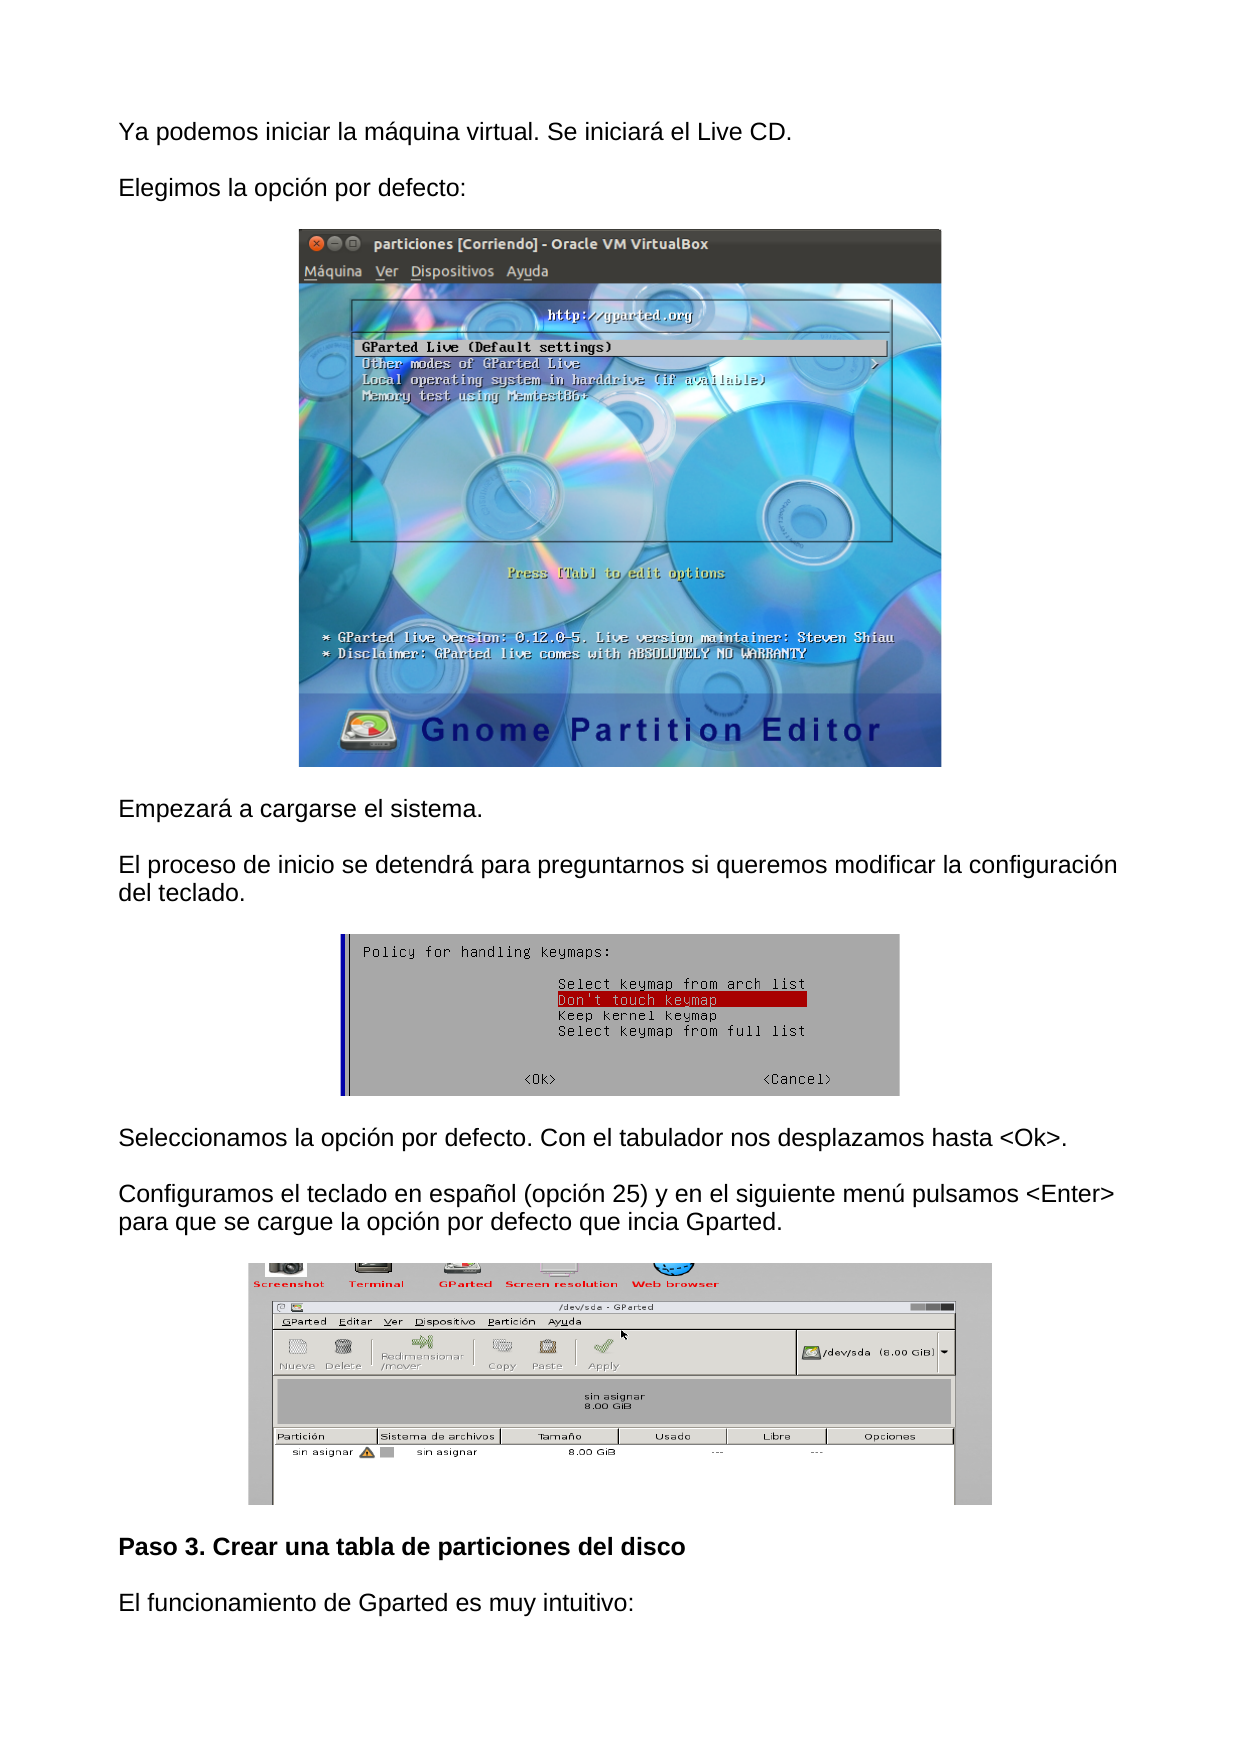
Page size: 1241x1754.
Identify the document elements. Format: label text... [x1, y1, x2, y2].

picture [298, 229, 942, 767]
text Elegimos la opción por defecto: [118, 174, 1122, 202]
text Seleccionamos la opción por defecto. Con el tabulador nos desplazamos hasta <Ok>. [118, 1124, 1122, 1152]
text Configuramos el teclado en español (opción 25) y en el siguiente menú pulsamos <Enter> para que se cargue la opción por defecto que incia Gparted. [118, 1179, 1122, 1235]
text Empezará a cargarse el sistema. [118, 795, 1122, 823]
text El funcionamiento de Gparted es muy intuitivo: [118, 1588, 1122, 1616]
text El proceso de inicio se detendrá para preguntarnos si queremos modificar la configuración del teclado. [118, 851, 1122, 906]
picture [340, 934, 900, 1096]
text Ya podemos iniciar la máquina virtual. Se iniciará el Live CD. [118, 118, 1122, 146]
text Paso 3. Crear una tabla de particiones del disco [118, 1533, 1122, 1561]
picture [248, 1263, 992, 1505]
